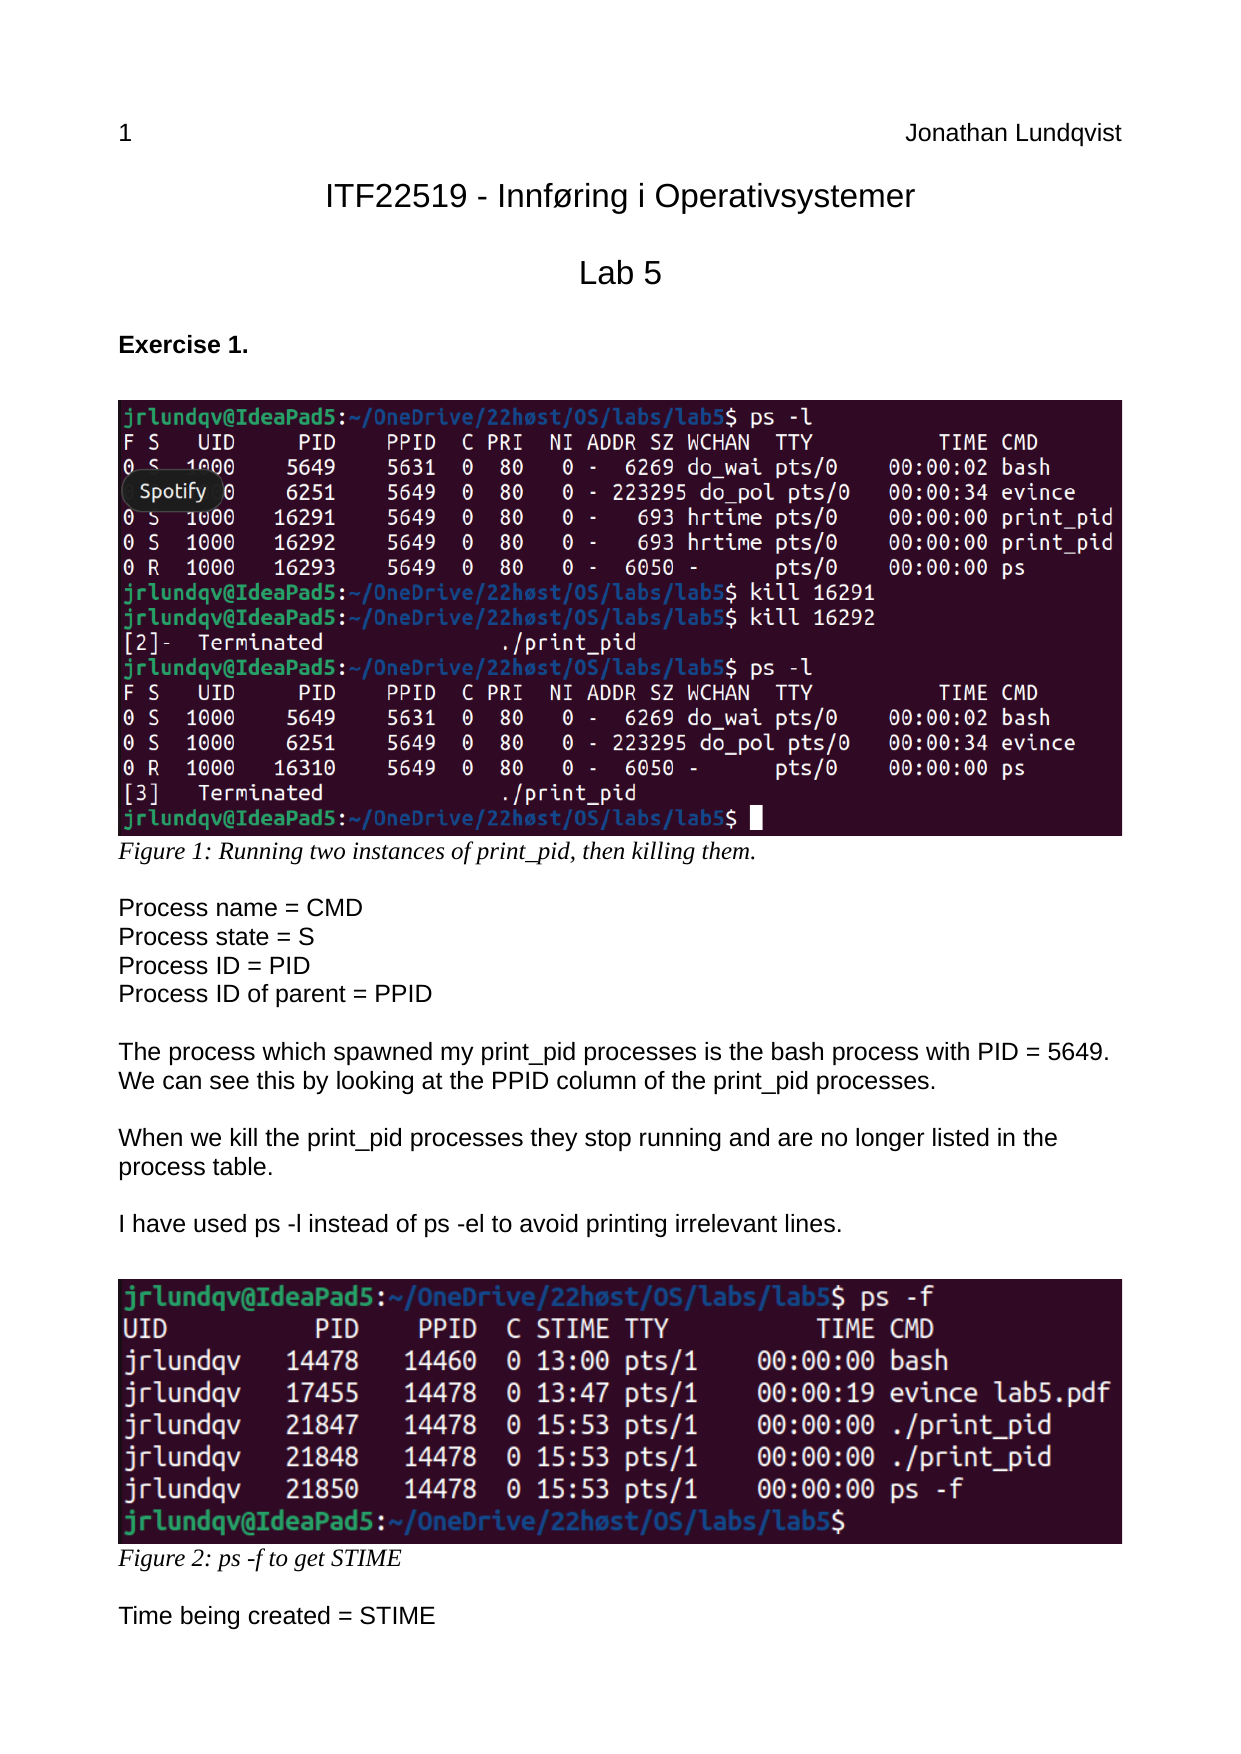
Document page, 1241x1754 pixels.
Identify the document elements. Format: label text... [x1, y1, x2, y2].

text Process ID = PID [118, 951, 1122, 979]
picture [118, 1279, 1123, 1544]
text Figure 2: ps -f to get STIME [118, 1544, 1122, 1572]
text I have used ps -l instead of ps -el to avoid printing irrelevant lines. [118, 1209, 1122, 1238]
text Lab 5 [118, 253, 1122, 292]
text ITF22519 - Innføring i Operativsystemer [118, 176, 1122, 215]
text Process ID of parent = PPID [118, 979, 1122, 1008]
text Exercise 1. [118, 330, 1122, 359]
text Time being created = STIME [118, 1601, 1122, 1629]
text When we kill the print_pid processes they stop running and are no longer listed in the process table. [118, 1123, 1122, 1181]
text Figure 1: Running two instances of print_pid, then killing them. [118, 836, 1122, 864]
text Process name = CMD [118, 893, 1122, 922]
text The process which spawned my print_pid processes is the bash process with PID = 5649. We can see this by looking at the PPID column of the print_pid processes. [118, 1037, 1122, 1094]
picture [118, 400, 1123, 836]
text Process state = S [118, 922, 1122, 951]
